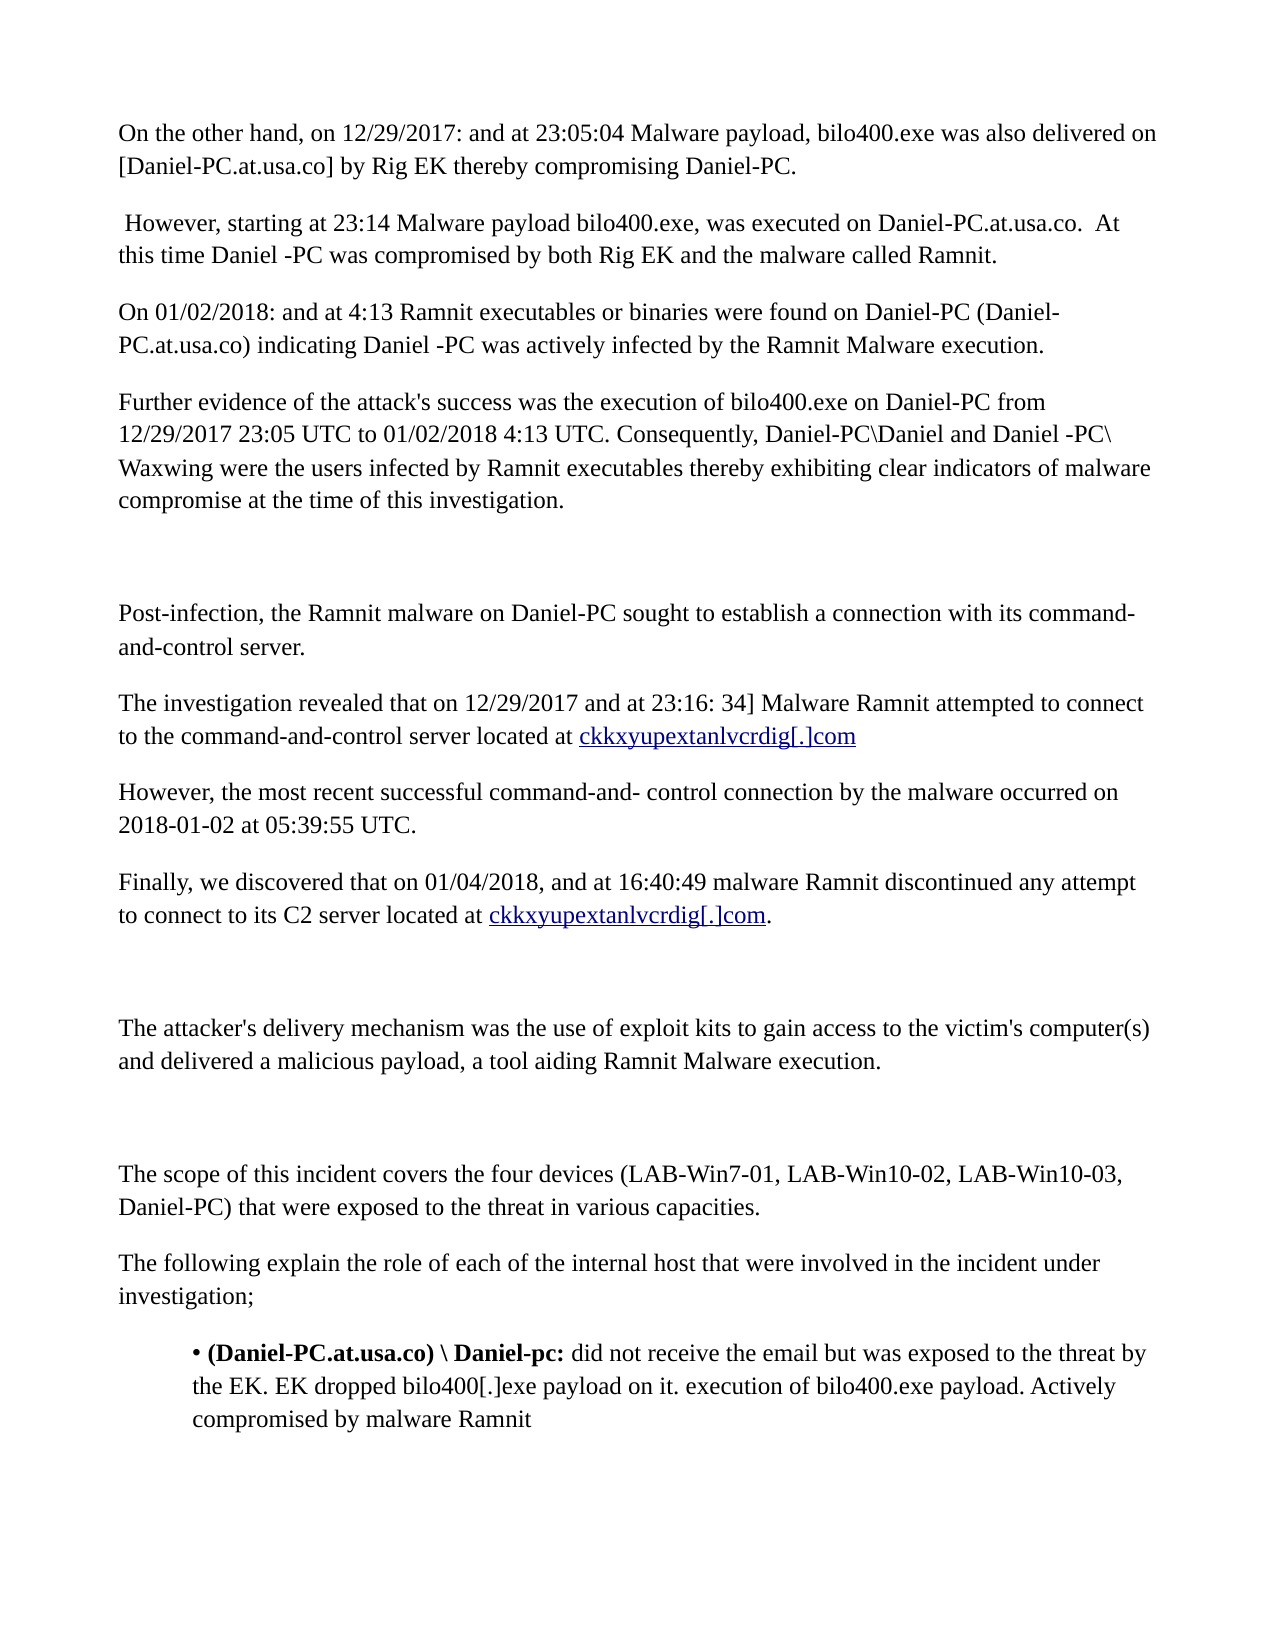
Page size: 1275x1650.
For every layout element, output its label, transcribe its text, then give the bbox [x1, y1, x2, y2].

text However, the most recent successful command-and- control connection by the malware occurred on 2018-01-02 at 05:39:55 UTC. [118, 777, 1157, 839]
text The scope of this incident covers the four devices (LAB-Win7-01, LAB-Win10-02, LAB-Win10-03, Daniel-PC) that were exposed to the threat in various capacities. [118, 1159, 1157, 1221]
list (Daniel-PC.at.usa.co) \ Daniel-pc: did not receive the email but was exposed to the threat by the EK. EK dropped bilo400[.]exe payload on it. execution of bilo400.exe payload. Actively compromised by malware Ramnit [118, 1338, 1157, 1433]
text The investigation revealed that on 12/29/2017 and at 23:16: 34] Malware Ramnit attempted to connect to the command-and-control server located at ckkxyupextanlvcrdig[.]com [118, 688, 1157, 750]
text Finally, we discovered that on 01/04/2018, and at 16:40:49 malware Ramnit discontinued any attempt to connect to its C2 server located at ckkxyupextanlvcrdig[.]com. [118, 867, 1157, 929]
text The attacker's delivery mechanism was the use of exploit kits to gain access to the victim's computer(s) and delivered a malicious payload, a tool aiding Ramnit Malware execution. [118, 1013, 1157, 1075]
text On the other hand, on 12/29/2017: and at 23:05:04 Malware payload, bilo400.exe was also delivered on [Daniel-PC.at.usa.co] by Rig EK thereby compromising Daniel-PC. [118, 118, 1157, 180]
text Further evidence of the attack's success was the execution of bilo400.exe on Daniel-PC from 12/29/2017 23:05 UTC to 01/02/2018 4:13 UTC. Consequently, Daniel-PC\Daniel and Daniel -PC\Waxwing were the users infected by Ramnit executables thereby exhibiting clear indicators of malware compromise at the time of this investigation. [118, 387, 1157, 514]
text However, starting at 23:14 Malware payload bilo400.exe, was executed on Daniel-PC.at.usa.co. At this time Daniel -PC was compromised by both Rig EK and the malware called Ramnit. [118, 208, 1157, 269]
text The following explain the role of each of the internal host that were involved in the incident under investigation; [118, 1248, 1157, 1310]
text Post-infection, the Ramnit malware on Daniel-PC sought to establish a connection with its command-and-control server. [118, 598, 1157, 660]
text On 01/02/2018: and at 4:13 Ramnit executables or binaries were found on Daniel-PC (Daniel-PC.at.usa.co) indicating Daniel -PC was actively infected by the Ramnit Malware execution. [118, 297, 1157, 359]
